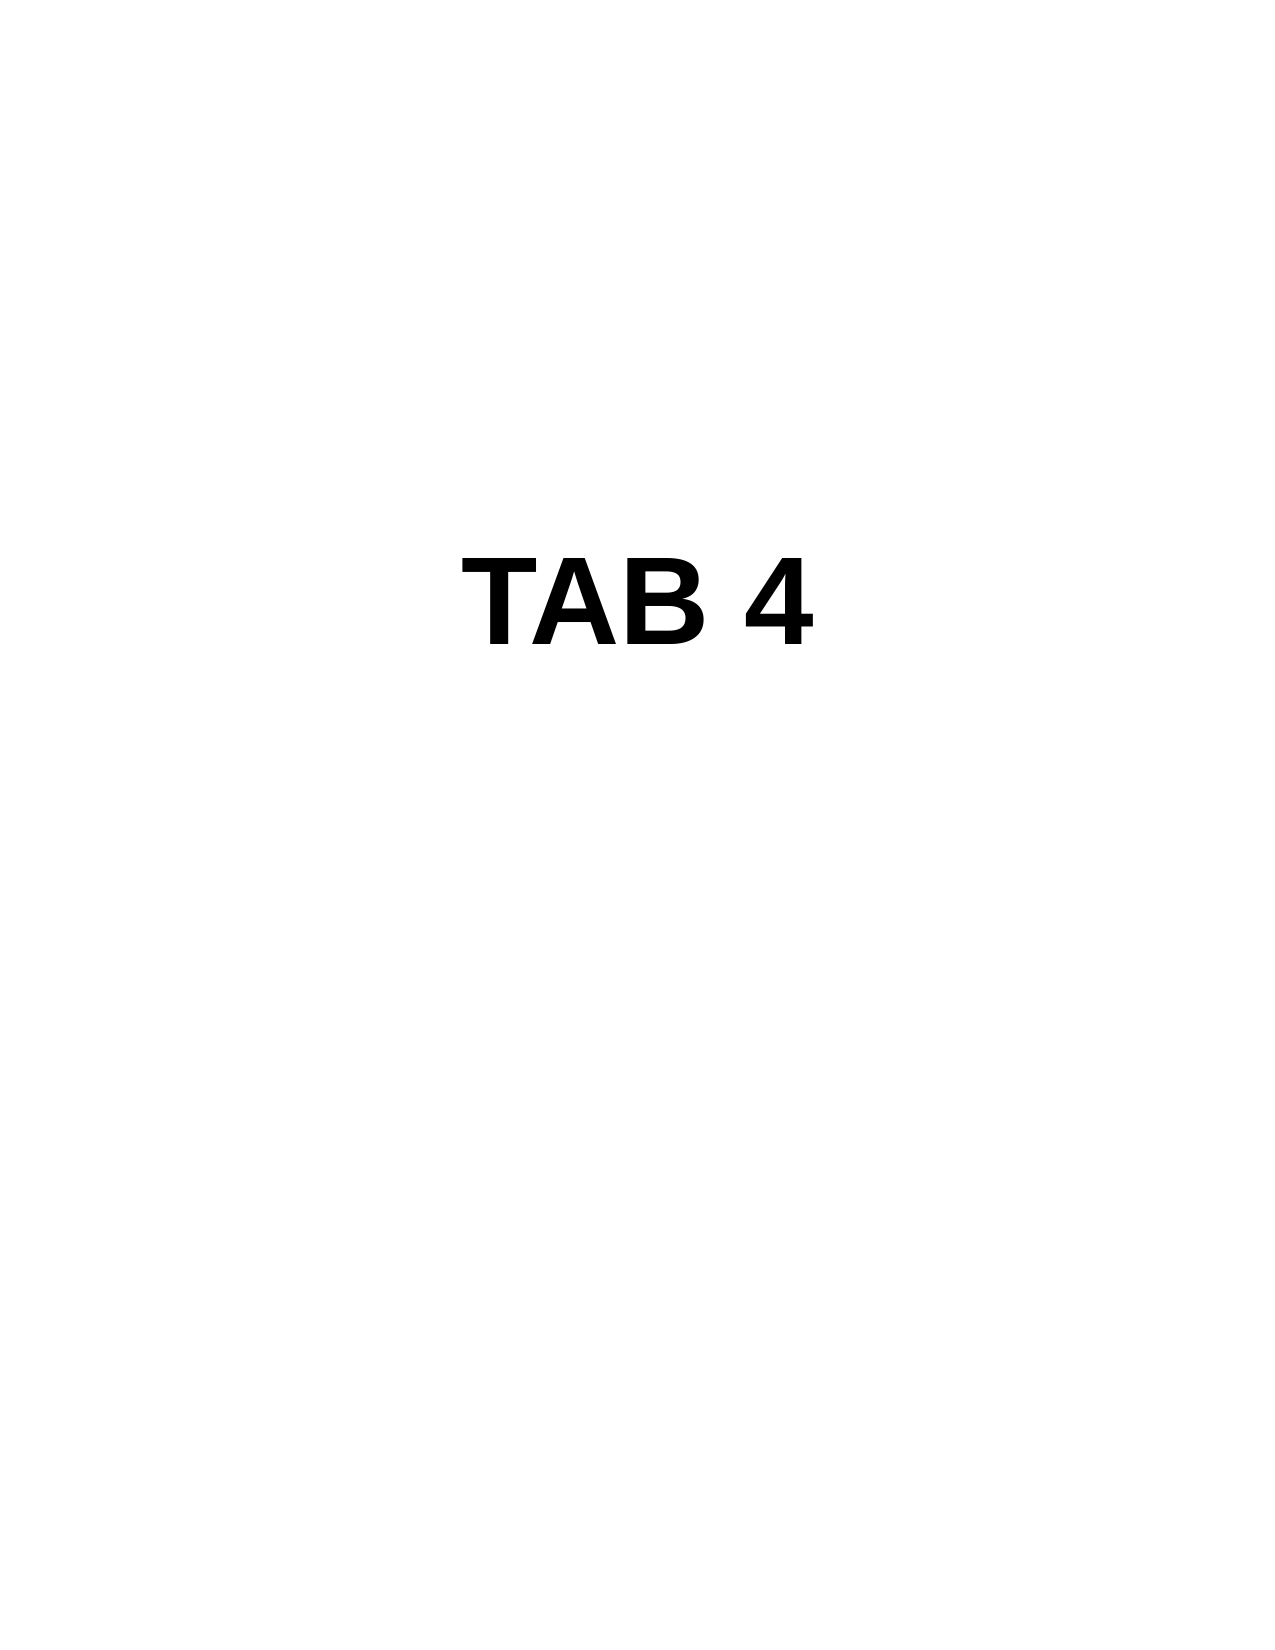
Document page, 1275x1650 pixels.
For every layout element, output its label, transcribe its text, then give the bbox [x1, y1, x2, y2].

subtitle TAB 4 [118, 527, 1157, 671]
